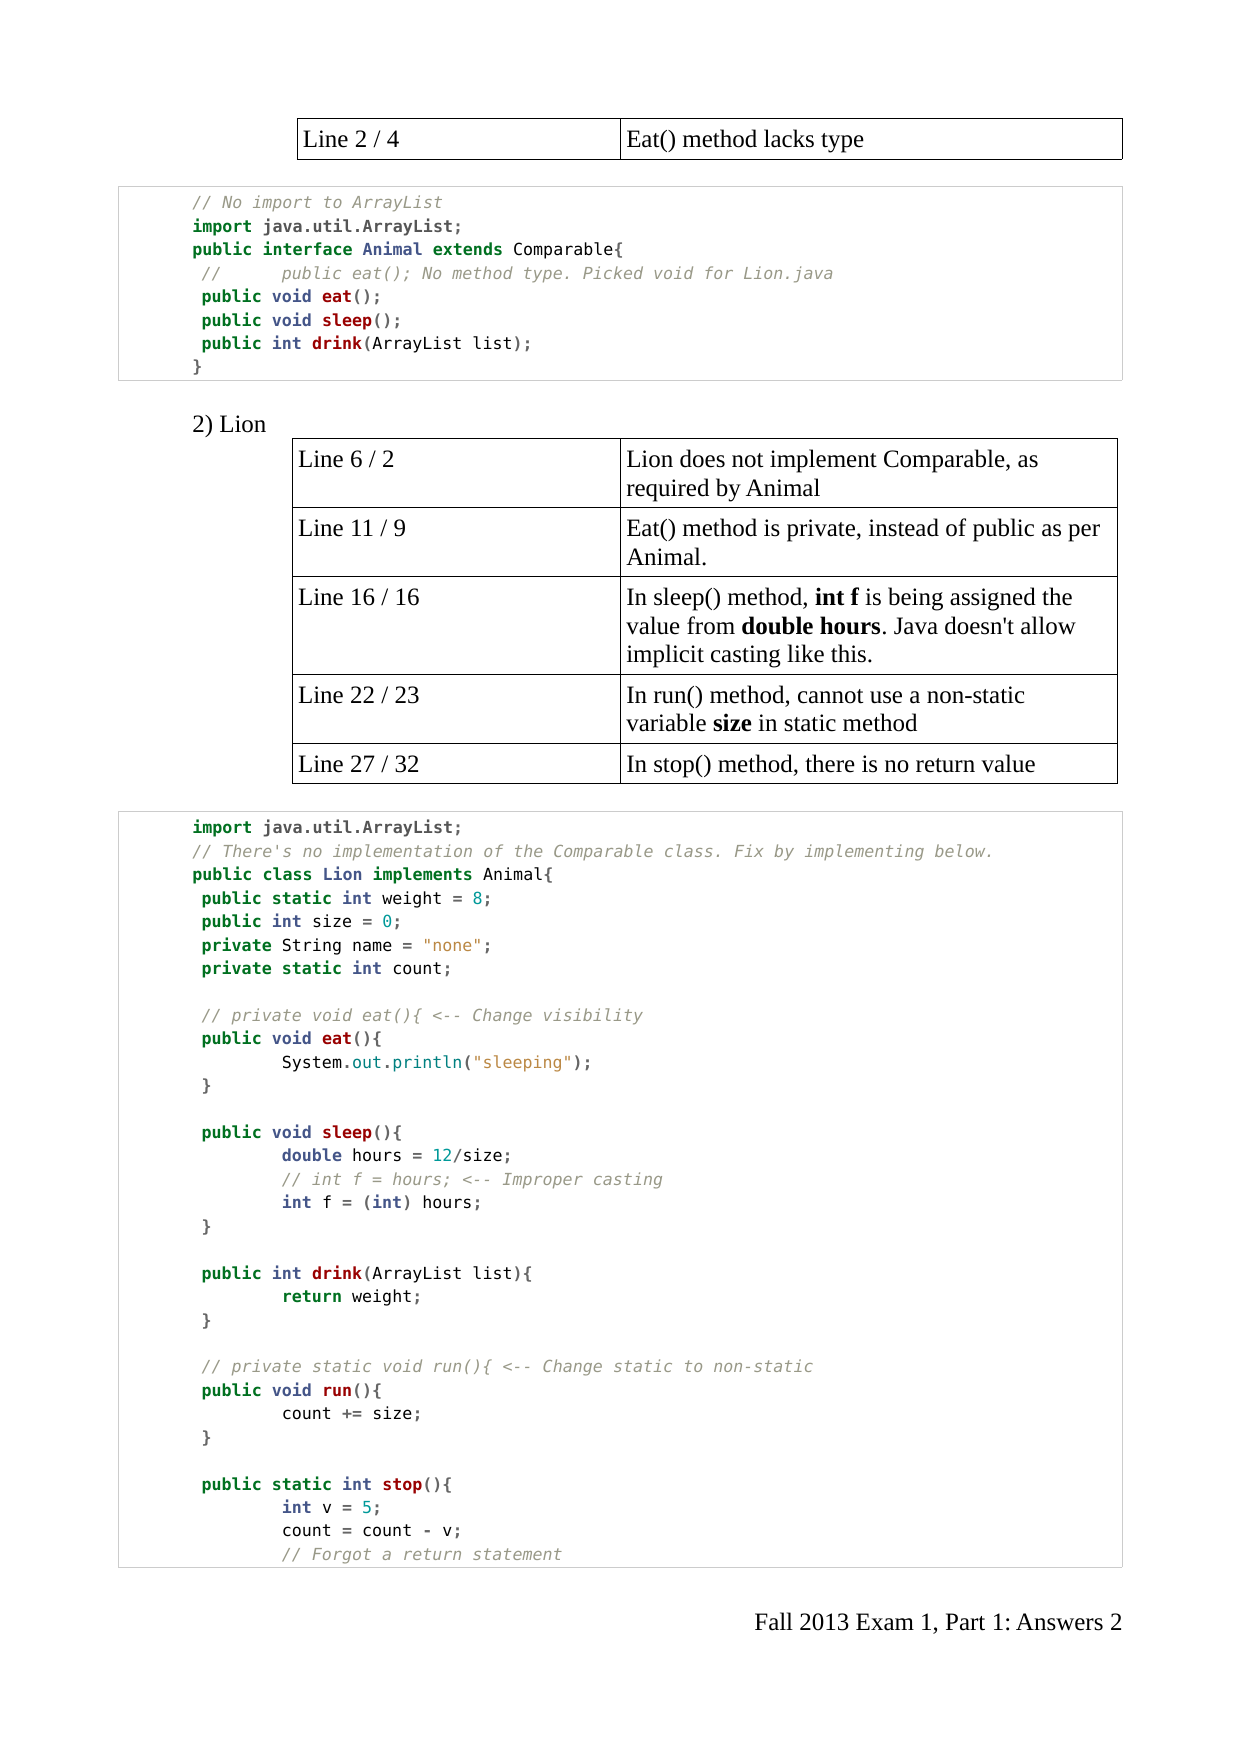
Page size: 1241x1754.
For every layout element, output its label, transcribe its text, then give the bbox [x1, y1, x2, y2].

table_cell Line 27 / 32 [293, 744, 620, 783]
text public int drink(ArrayList list); [119, 327, 1122, 350]
text } [119, 1069, 1122, 1092]
table_cell Line 2 / 4 [298, 119, 620, 158]
text 2) Lion [118, 409, 1122, 438]
text public static int weight = 8; [119, 881, 1122, 905]
text public static int stop(){ [119, 1467, 1122, 1491]
table_cell Line 16 / 16 [293, 577, 620, 674]
text import java.util.ArrayList; [119, 812, 1122, 834]
text System.out.println("sleeping"); [119, 1046, 1122, 1069]
text public int size = 0; [119, 905, 1122, 928]
table_cell Eat() method lacks type [621, 119, 1122, 158]
text // int f = hours; <-- Improper casting [119, 1163, 1122, 1186]
text public int drink(ArrayList list){ [119, 1256, 1122, 1280]
text // Forgot a return statement [119, 1538, 1122, 1567]
text public void sleep(){ [119, 1116, 1122, 1139]
text // No import to ArrayList [119, 187, 1122, 210]
text public void eat(); [119, 280, 1122, 303]
text import java.util.ArrayList; [119, 210, 1122, 233]
text int v = 5; [119, 1491, 1122, 1514]
text return weight; [119, 1280, 1122, 1303]
table_cell In sleep() method, int f is being assigned the value from double hours. Java doesn't allow implicit casting like this. [621, 577, 1117, 674]
text count += size; [119, 1397, 1122, 1421]
table_cell Line 22 / 23 [293, 675, 620, 743]
text } [119, 350, 1122, 380]
text private static int count; [119, 952, 1122, 975]
text // public eat(); No method type. Picked void for Lion.java [119, 257, 1122, 280]
text public void sleep(); [119, 303, 1122, 327]
text public void run(){ [119, 1374, 1122, 1397]
text } [119, 1303, 1122, 1327]
table_cell In run() method, cannot use a non-static variable size in static method [621, 675, 1117, 743]
table_header Line 6 / 2 [293, 439, 620, 507]
text int f = (int) hours; [119, 1186, 1122, 1209]
text } [119, 1209, 1122, 1233]
text public interface Animal extends Comparable{ [119, 233, 1122, 257]
text public void eat(){ [119, 1022, 1122, 1046]
table_header Lion does not implement Comparable, as required by Animal [621, 439, 1117, 507]
text } [119, 1421, 1122, 1444]
table_cell Eat() method is private, instead of public as per Animal. [621, 508, 1117, 576]
text // private void eat(){ <-- Change visibility [119, 999, 1122, 1022]
text private String name = "none"; [119, 928, 1122, 952]
text public class Lion implements Animal{ [119, 858, 1122, 881]
table_cell In stop() method, there is no return value [621, 744, 1117, 783]
text // There's no implementation of the Comparable class. Fix by implementing below. [119, 834, 1122, 858]
table_cell Line 11 / 9 [293, 508, 620, 576]
text count = count - v; [119, 1514, 1122, 1538]
text double hours = 12/size; [119, 1139, 1122, 1163]
text // private static void run(){ <-- Change static to non-static [119, 1350, 1122, 1374]
